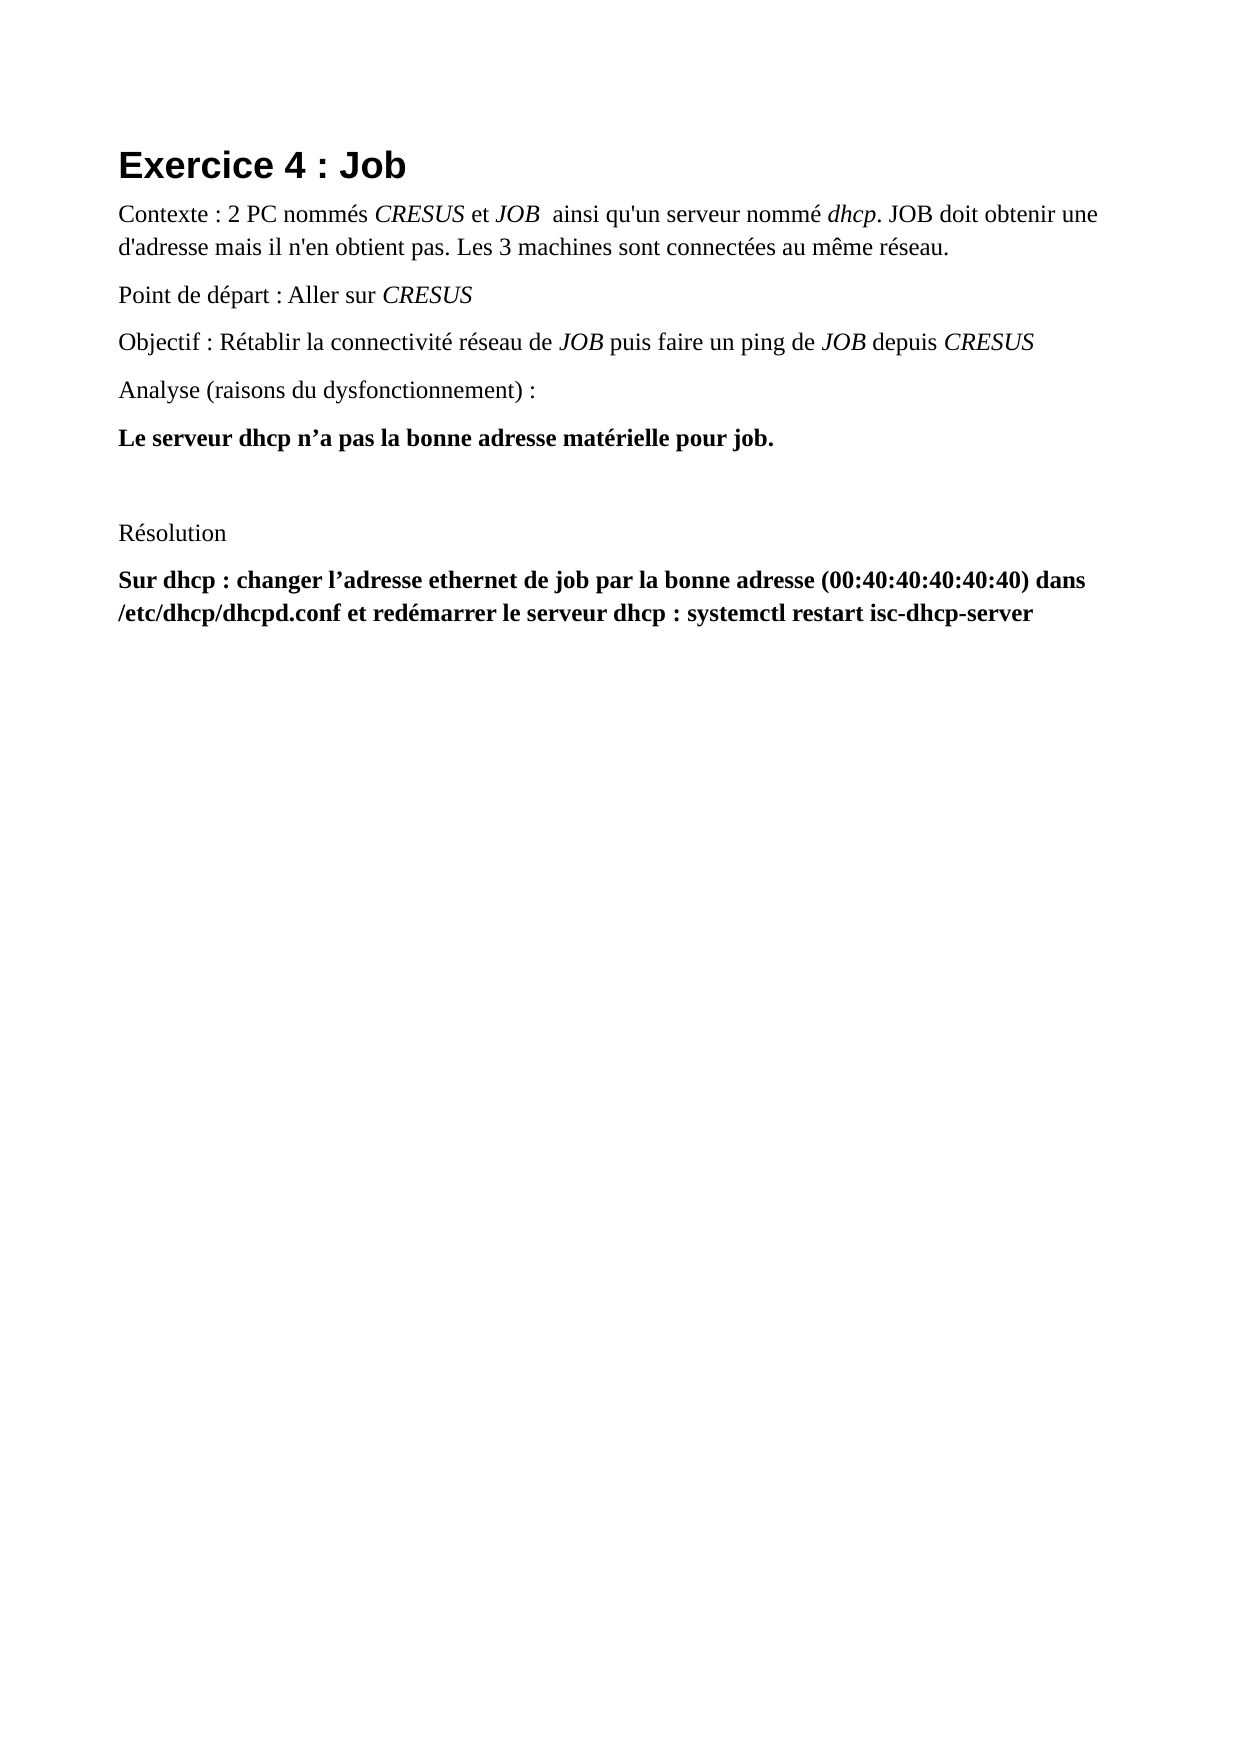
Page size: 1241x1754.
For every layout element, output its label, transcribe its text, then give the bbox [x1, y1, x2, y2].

text Objectif : Rétablir la connectivité réseau de JOB puis faire un ping de JOB depuis CRESUS [118, 327, 1122, 356]
text Analyse (raisons du dysfonctionnement) : [118, 375, 1122, 404]
text Le serveur dhcp n’a pas la bonne adresse matérielle pour job. [118, 423, 1122, 451]
subtitle Exercice 4 : Job [118, 143, 1122, 187]
text Sur dhcp : changer l’adresse ethernet de job par la bonne adresse (00:40:40:40:40:40) dans /etc/dhcp/dhcpd.conf et redémarrer le serveur dhcp : systemctl restart isc-dhcp-server [118, 566, 1122, 627]
text Contexte : 2 PC nommés CRESUS et JOB ainsi qu'un serveur nommé dhcp. JOB doit obtenir une d'adresse mais il n'en obtient pas. Les 3 machines sont connectées au même réseau. [118, 199, 1122, 261]
text Résolution [118, 518, 1122, 547]
text Point de départ : Aller sur CRESUS [118, 280, 1122, 309]
